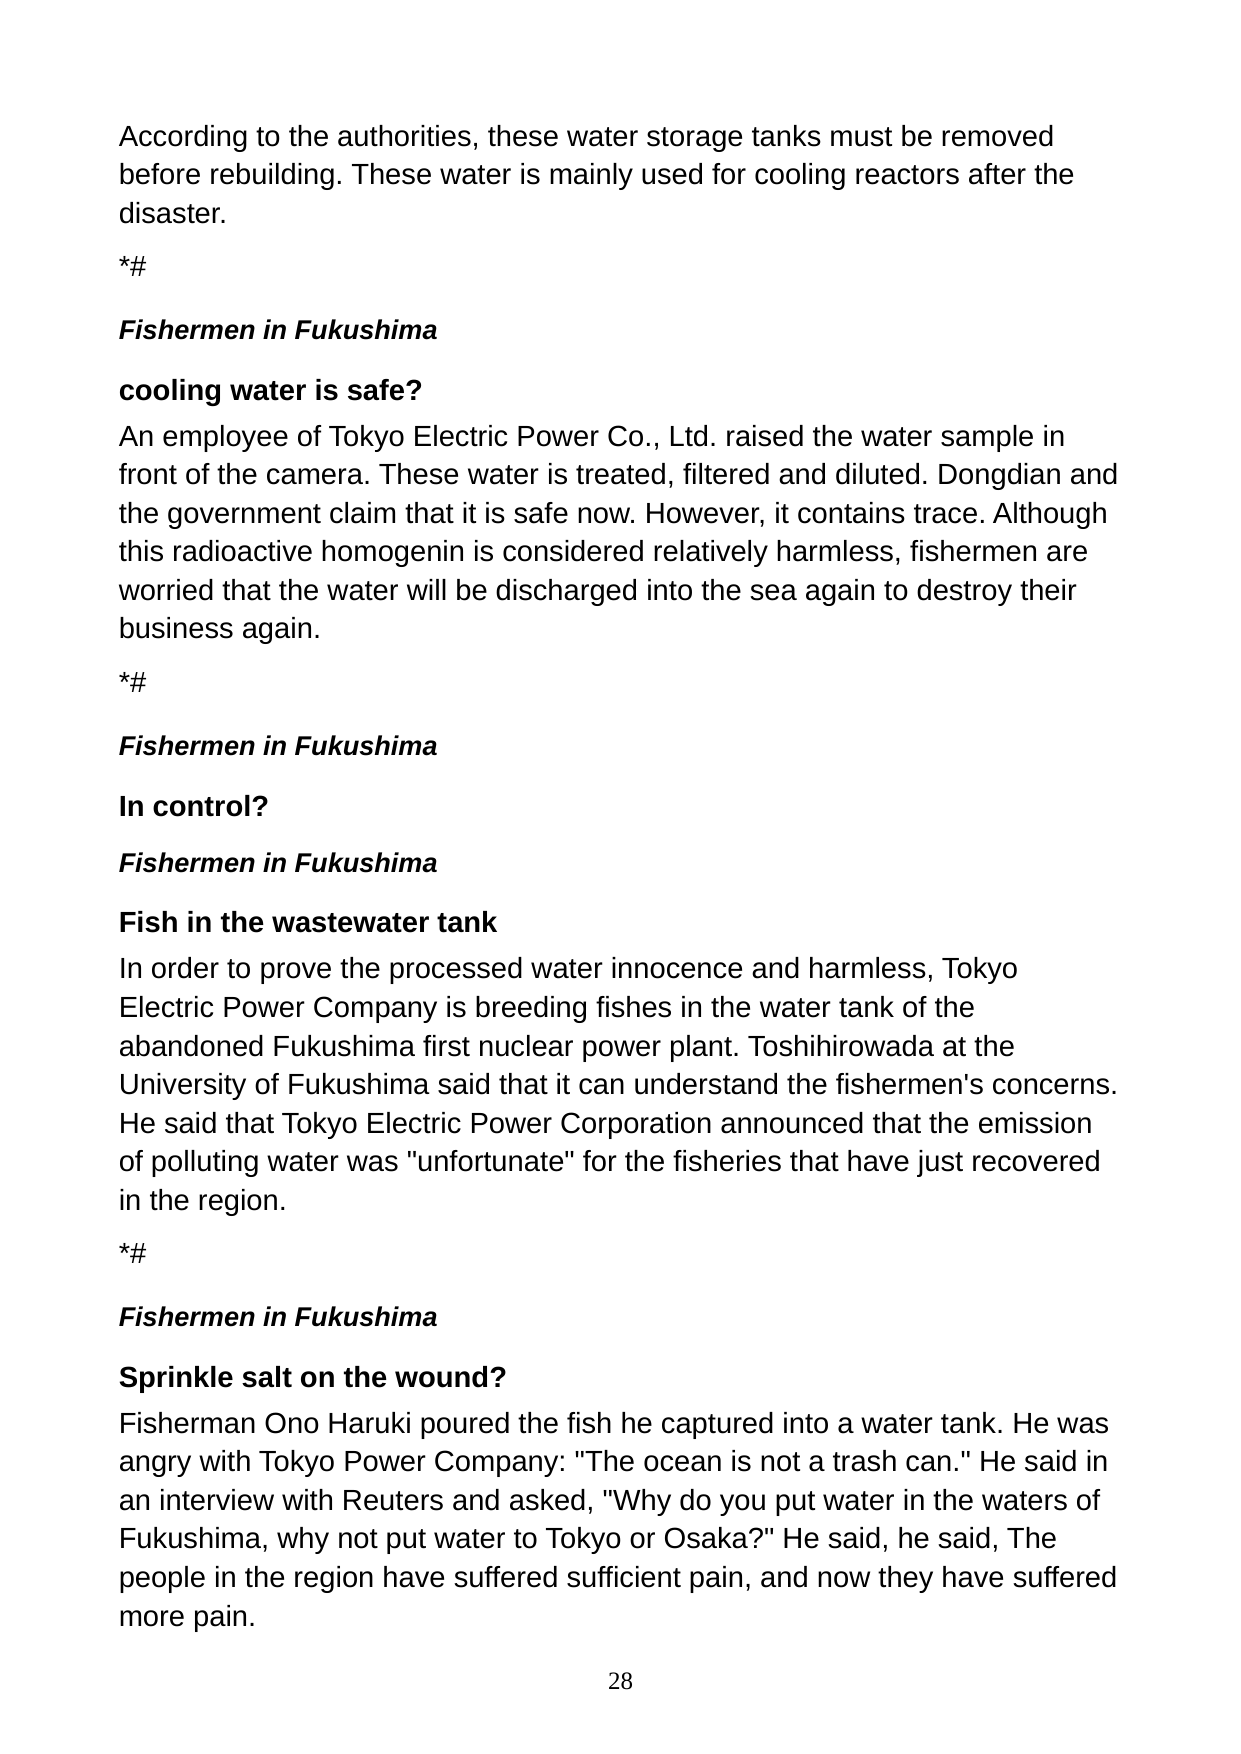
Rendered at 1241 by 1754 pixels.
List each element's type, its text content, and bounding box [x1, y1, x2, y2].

subtitle Sprinkle salt on the wound? [118, 1360, 1122, 1393]
subtitle Fishermen in Fukushima [118, 847, 1122, 878]
subtitle Fishermen in Fukushima [118, 314, 1122, 346]
subtitle Fish in the wastewater tank [118, 905, 1122, 939]
text An employee of Tokyo Electric Power Co., Ltd. raised the water sample in front of the camera. These water is treated, filtered and diluted. Dongdian and the government claim that it is safe now. However, it contains trace. Although this radioactive homogenin is considered relatively harmless, fishermen are worried that the water will be discharged into the sea again to destroy their business again. [118, 419, 1122, 645]
subtitle In control? [118, 788, 1122, 822]
subtitle Fishermen in Fukushima [118, 730, 1122, 761]
subtitle cooling water is safe? [118, 373, 1122, 406]
text Fisherman Ono Haruki poured the fish he captured into a water tank. He was angry with Tokyo Power Company: "The ocean is not a trash can." He said in an interview with Reuters and asked, "Why do you put water in the waters of Fukushima, why not put water to Tokyo or Osaka?" He said, he said, The people in the region have suffered sufficient pain, and now they have suffered more pain. [118, 1406, 1122, 1632]
text *# [118, 664, 1122, 698]
text *# [118, 249, 1122, 282]
subtitle Fishermen in Fukushima [118, 1301, 1122, 1333]
text In order to prove the processed water innocence and harmless, Tokyo Electric Power Company is breeding fishes in the water tank of the abandoned Fukushima first nuclear power plant. Toshihirowada at the University of Fukushima said that it can understand the fishermen's concerns. He said that Tokyo Electric Power Corporation announced that the emission of polluting water was "unfortunate" for the fisheries that have just recovered in the region. [118, 951, 1122, 1216]
text *# [118, 1236, 1122, 1269]
text According to the authorities, these water storage tanks must be removed before rebuilding. These water is mainly used for cooling reactors after the disaster. [118, 118, 1122, 229]
